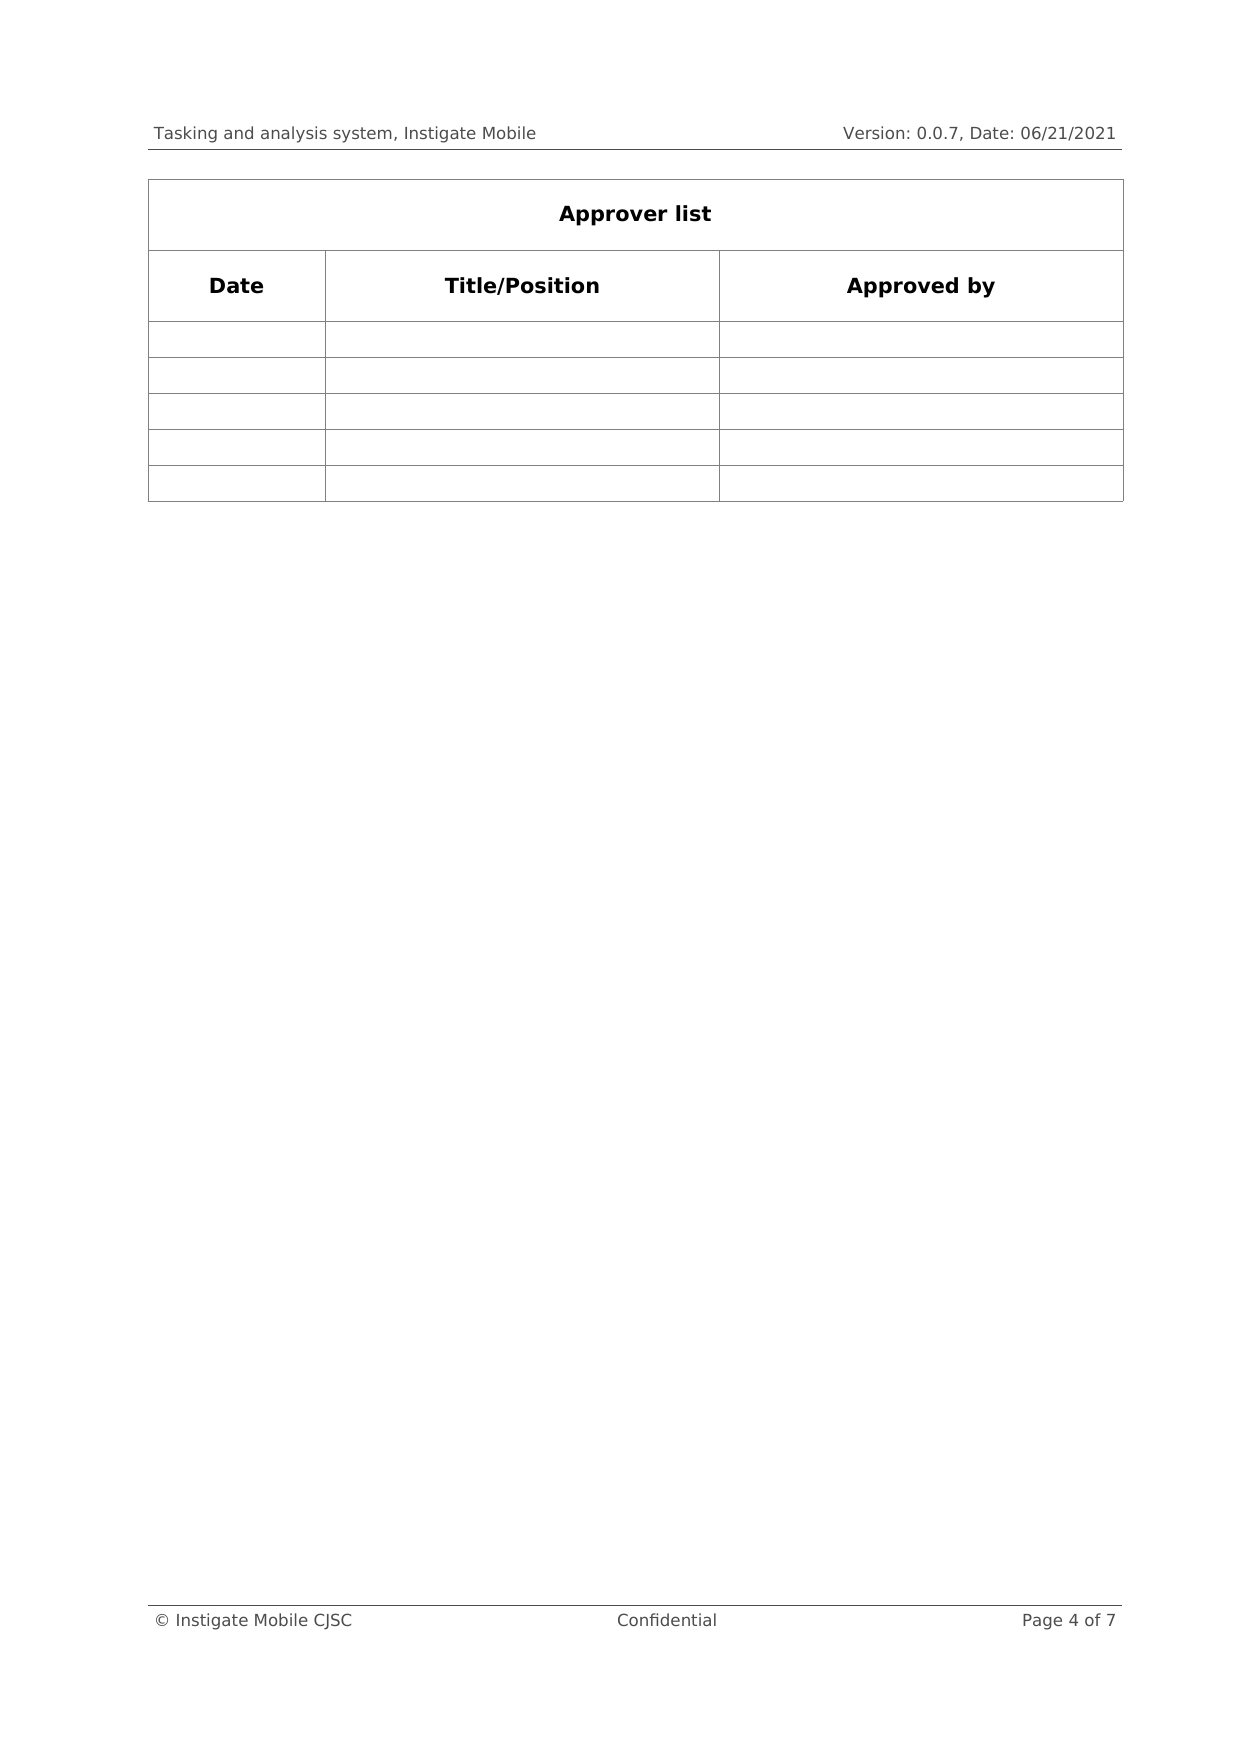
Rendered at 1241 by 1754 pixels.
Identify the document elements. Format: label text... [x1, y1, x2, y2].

table_cell [326, 430, 719, 465]
table_cell [326, 394, 719, 429]
table_cell [720, 394, 1123, 429]
table_cell [149, 358, 325, 393]
table_cell [326, 358, 719, 393]
table_header Approver list [149, 180, 1123, 250]
table_cell [149, 466, 325, 501]
table_cell [326, 466, 719, 501]
table_cell [720, 466, 1123, 501]
table_cell Date [149, 251, 325, 321]
table_cell [149, 394, 325, 429]
table_cell [149, 430, 325, 465]
table_cell Title/Position [326, 251, 719, 321]
table_cell [720, 430, 1123, 465]
table_cell [720, 322, 1123, 357]
table_cell Approved by [720, 251, 1123, 321]
table_cell [720, 358, 1123, 393]
table_cell [326, 322, 719, 357]
table_cell [149, 322, 325, 357]
